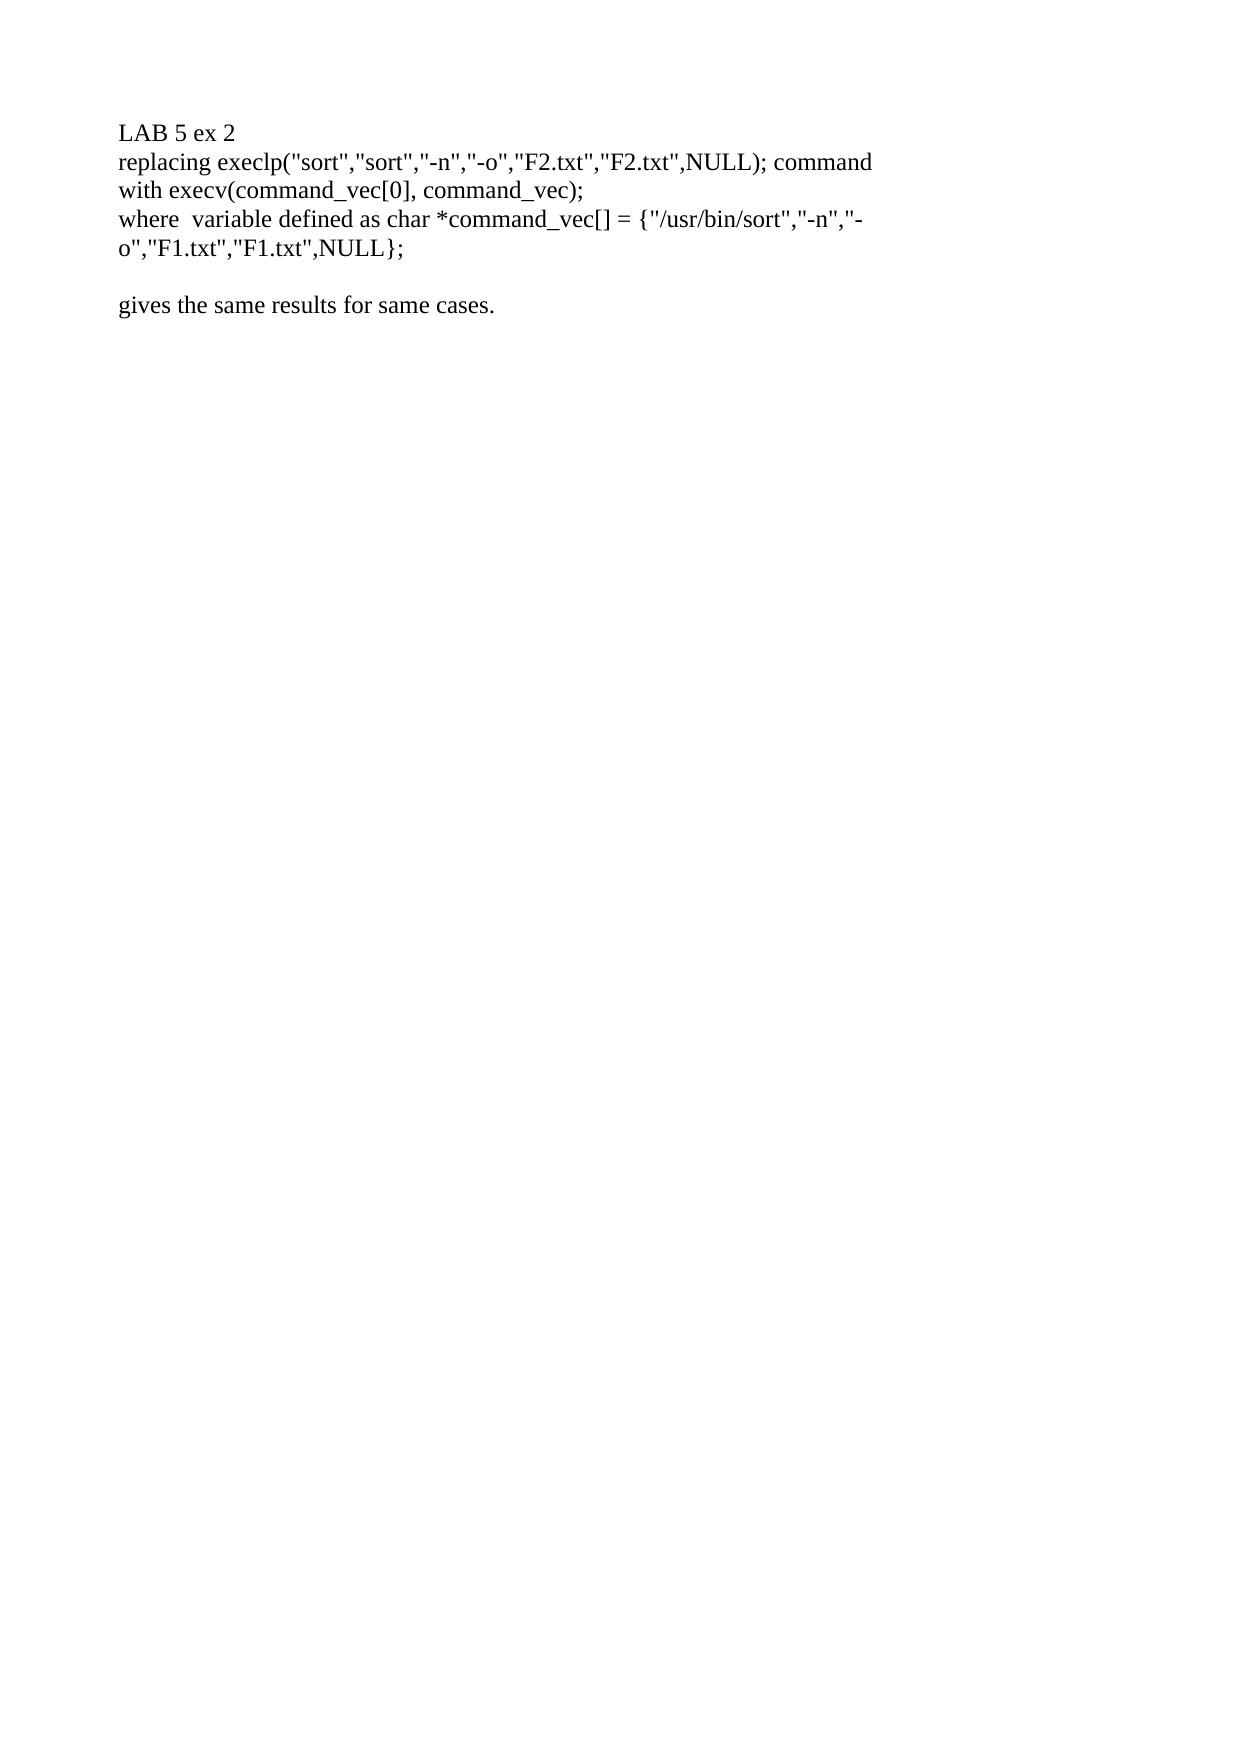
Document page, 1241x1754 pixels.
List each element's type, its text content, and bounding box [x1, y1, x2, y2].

text gives the same results for same cases. [118, 291, 1122, 319]
text where variable defined as char *command_vec[] = {"/usr/bin/sort","-n","-o","F1.txt","F1.txt",NULL}; [118, 204, 1122, 262]
text LAB 5 ex 2 [118, 118, 1122, 147]
text replacing execlp("sort","sort","-n","-o","F2.txt","F2.txt",NULL); command [118, 147, 1122, 176]
text with execv(command_vec[0], command_vec); [118, 176, 1122, 204]
